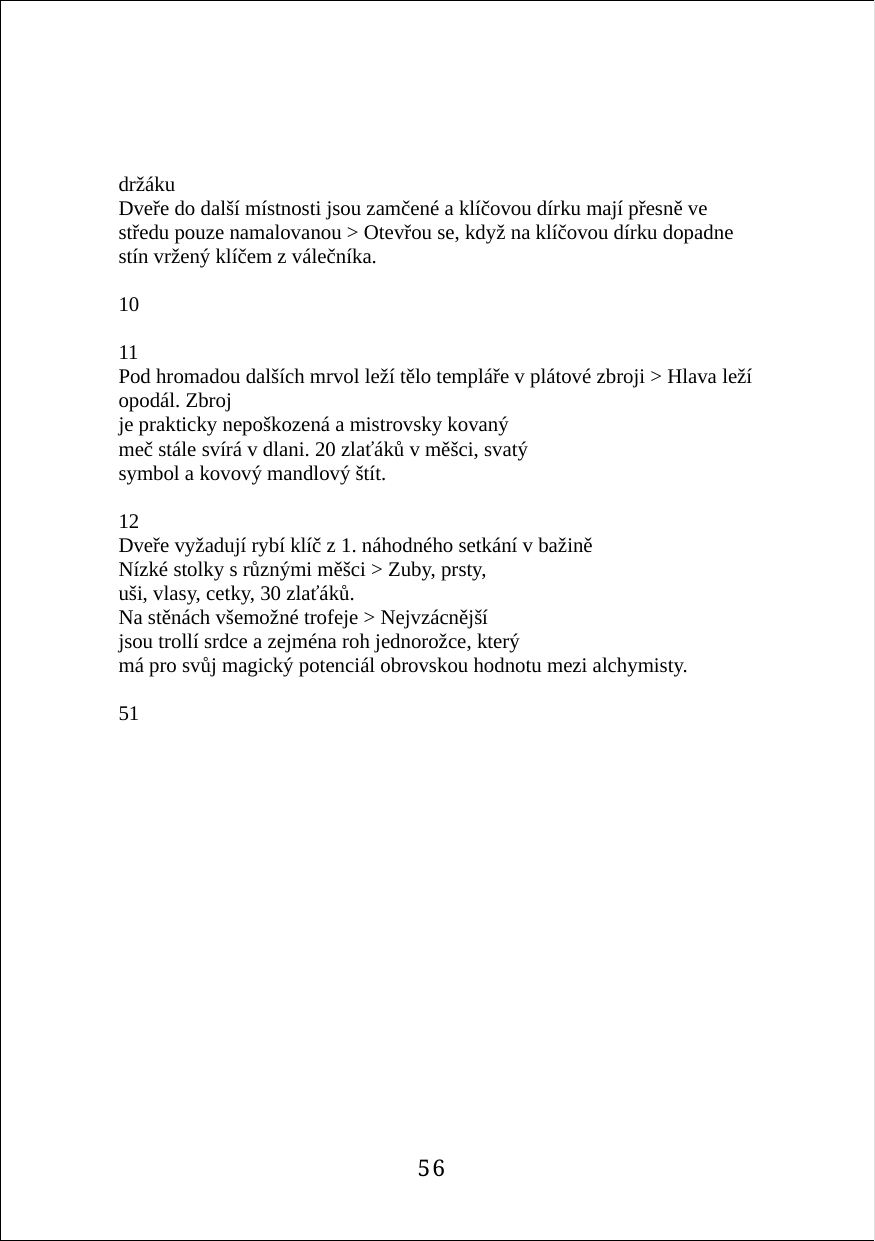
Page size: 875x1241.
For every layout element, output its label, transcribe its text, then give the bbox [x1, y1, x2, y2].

text držáku Dveře do další místnosti jsou zamčené a klíčovou dírku mají přesně ve středu pouze namalovanou > Otevřou se, když na klíčovou dírku dopadne stín vržený klíčem z válečníka. 10 11 Pod hromadou dalších mrvol leží tělo templáře v plátové zbroji > Hlava leží opodál. Zbroj je prakticky nepoškozená a mistrovsky kovaný meč stále svírá v dlani. 20 zlaťáků v měšci, svatý symbol a kovový mandlový štít. 12 Dveře vyžadují rybí klíč z 1. náhodného setkání v bažině Nízké stolky s různými měšci > Zuby, prsty, uši, vlasy, cetky, 30 zlaťáků. Na stěnách všemožné trofeje > Nejvzácnější jsou trollí srdce a zejména roh jednorožce, který má pro svůj magický potenciál obrovskou hodnotu mezi alchymisty. 51 [118, 172, 756, 773]
